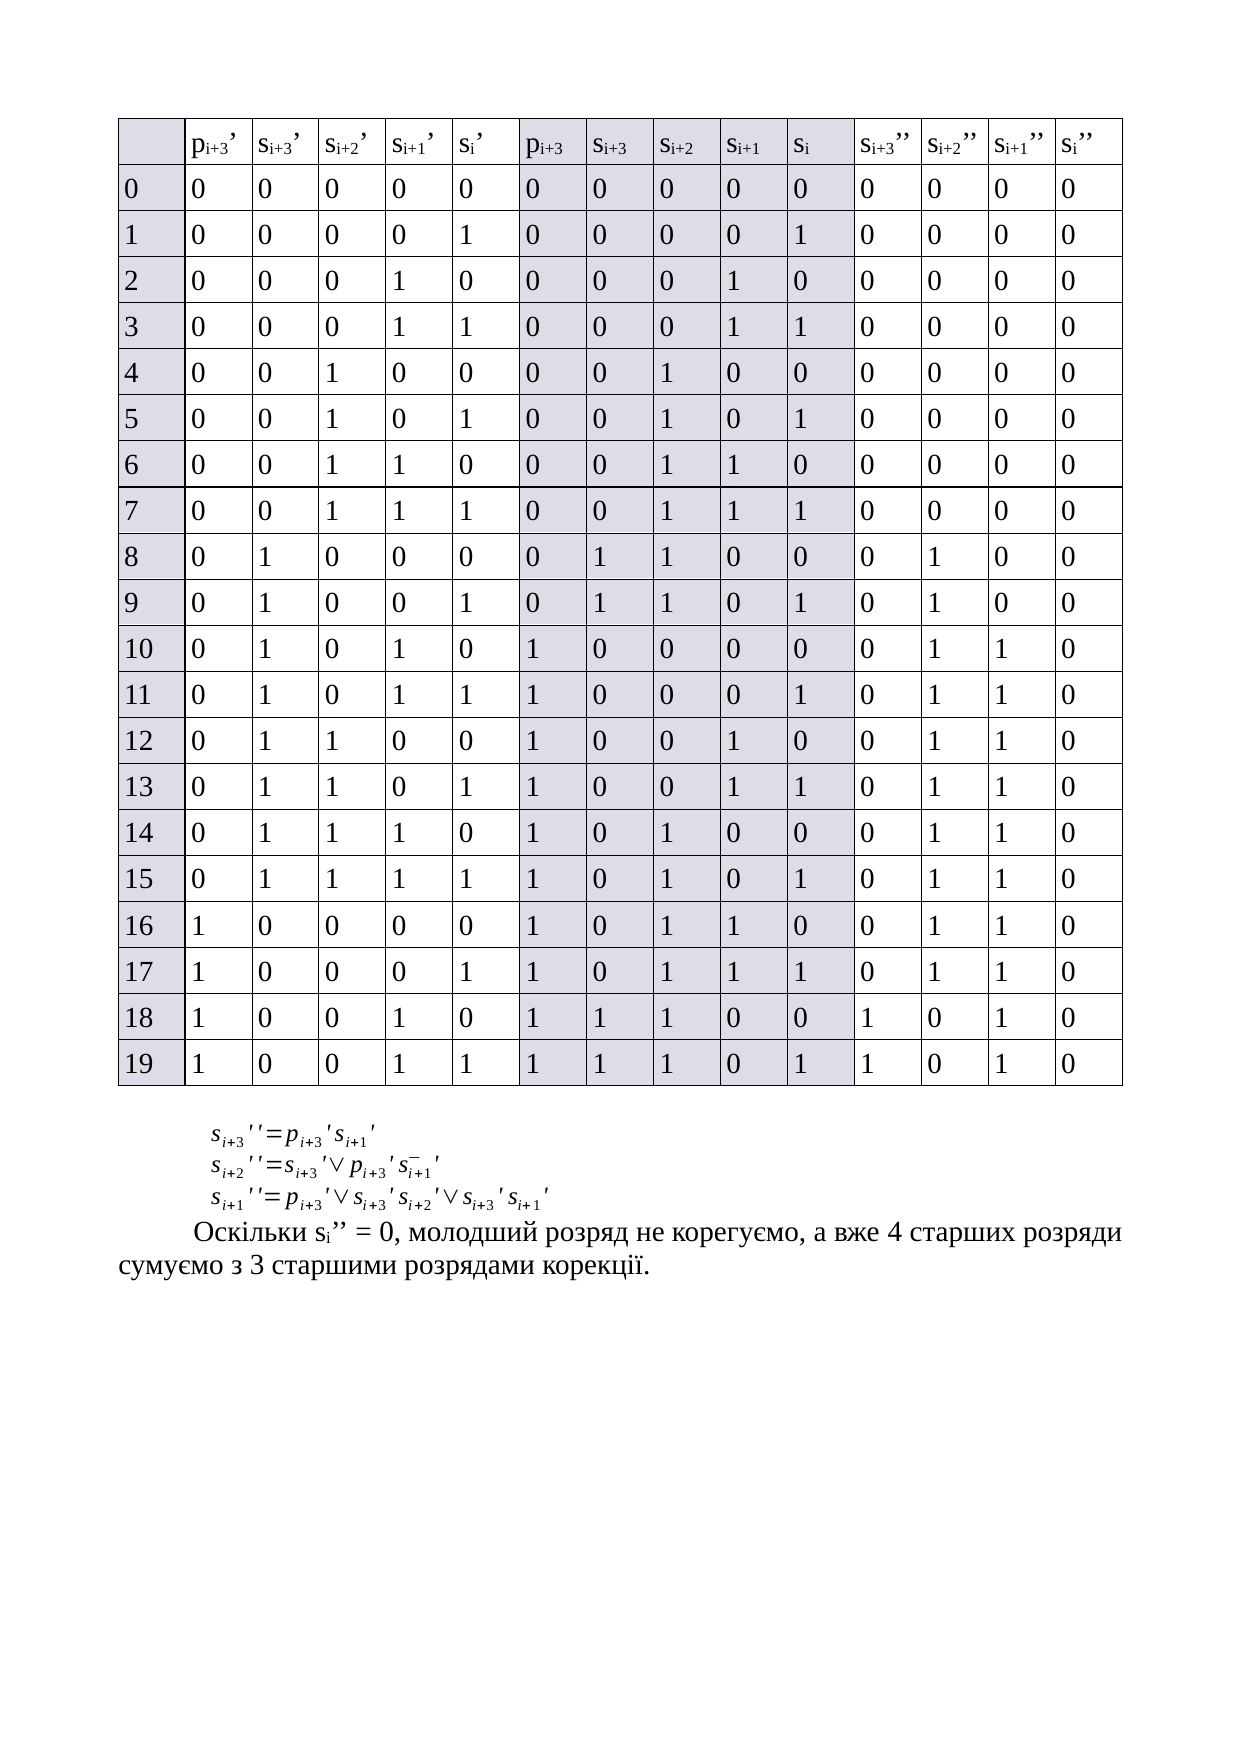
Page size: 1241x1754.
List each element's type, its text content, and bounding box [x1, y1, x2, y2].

table_cell 10 [119, 626, 184, 671]
table_cell 1 [186, 1040, 252, 1085]
table_cell 1 [721, 902, 787, 947]
table_cell 1 [654, 441, 720, 486]
table_cell 0 [386, 395, 452, 440]
table_cell 0 [587, 810, 653, 855]
table_cell 1 [186, 902, 252, 947]
table_cell 0 [253, 211, 318, 256]
table_cell 0 [587, 165, 653, 210]
table_cell 1 [386, 1040, 452, 1085]
table_cell 0 [253, 948, 318, 993]
table_cell 0 [788, 534, 854, 578]
table_cell 0 [453, 994, 519, 1039]
table_cell 0 [1056, 672, 1122, 717]
table_cell 0 [721, 534, 787, 578]
table_cell 1 [788, 211, 854, 256]
table_header si+3 [587, 119, 653, 164]
table_cell 0 [1056, 488, 1122, 532]
table_cell 0 [855, 626, 921, 671]
table_cell 0 [186, 672, 252, 717]
table_cell 0 [855, 165, 921, 210]
table_cell 0 [453, 902, 519, 947]
table_cell 0 [721, 211, 787, 256]
table_cell 0 [520, 211, 586, 256]
table_cell 0 [186, 303, 252, 348]
table_cell 0 [587, 948, 653, 993]
table_cell 0 [386, 718, 452, 763]
table_cell 0 [186, 165, 252, 210]
table_header pi+3’ [186, 119, 252, 164]
table_cell 0 [855, 718, 921, 763]
table_cell 1 [788, 856, 854, 901]
table_cell 1 [587, 534, 653, 578]
table_cell 0 [1056, 994, 1122, 1039]
table_cell 1 [386, 488, 452, 532]
table_cell 0 [1056, 534, 1122, 578]
table_cell 0 [186, 626, 252, 671]
table_cell 1 [453, 948, 519, 993]
table_cell 0 [386, 349, 452, 394]
table_cell 0 [253, 902, 318, 947]
table_cell 0 [453, 718, 519, 763]
table_cell 1 [654, 534, 720, 578]
table_cell 0 [922, 303, 988, 348]
table_cell 1 [989, 948, 1055, 993]
table_cell 0 [654, 718, 720, 763]
table_cell 0 [855, 948, 921, 993]
table_cell 0 [1056, 580, 1122, 624]
table_cell 2 [119, 257, 184, 302]
table_cell 4 [119, 349, 184, 394]
table_cell 0 [1056, 626, 1122, 671]
table_cell 0 [520, 488, 586, 532]
table_header si’ [453, 119, 519, 164]
table_cell 0 [654, 165, 720, 210]
table_cell 0 [386, 902, 452, 947]
table_cell 1 [319, 856, 385, 901]
table_cell 0 [855, 764, 921, 809]
table_cell 1 [654, 810, 720, 855]
table_cell 0 [922, 1040, 988, 1085]
table_cell 1 [520, 856, 586, 901]
table_cell 0 [788, 349, 854, 394]
table_cell 1 [520, 718, 586, 763]
table_cell 1 [922, 626, 988, 671]
table_cell 1 [654, 902, 720, 947]
table_header si [788, 119, 854, 164]
table_cell 1 [520, 672, 586, 717]
table_cell 1 [386, 994, 452, 1039]
table_cell 1 [654, 1040, 720, 1085]
table_cell 1 [453, 1040, 519, 1085]
table_cell 0 [386, 580, 452, 624]
table_cell 0 [788, 810, 854, 855]
table_cell 1 [922, 672, 988, 717]
table_cell 0 [721, 580, 787, 624]
table_cell 0 [386, 534, 452, 578]
table_cell 1 [788, 764, 854, 809]
table_cell 0 [989, 211, 1055, 256]
table_cell 0 [989, 441, 1055, 486]
table_cell 0 [186, 718, 252, 763]
table_cell 0 [453, 534, 519, 578]
table_cell 0 [319, 948, 385, 993]
table_cell 1 [453, 856, 519, 901]
table_cell 1 [253, 626, 318, 671]
table_cell 1 [587, 1040, 653, 1085]
table_cell 1 [520, 948, 586, 993]
table_cell 0 [319, 1040, 385, 1085]
table_cell 0 [186, 441, 252, 486]
table_cell 0 [989, 395, 1055, 440]
table_cell 0 [989, 257, 1055, 302]
table_cell 0 [587, 395, 653, 440]
table_header si+3’’ [855, 119, 921, 164]
table_cell 0 [453, 441, 519, 486]
table_header si+1’’ [989, 119, 1055, 164]
table_cell 1 [386, 810, 452, 855]
table_cell 0 [788, 441, 854, 486]
table_cell 0 [520, 165, 586, 210]
table_cell 0 [253, 395, 318, 440]
table_cell 12 [119, 718, 184, 763]
table_cell 1 [989, 672, 1055, 717]
table_cell 0 [319, 165, 385, 210]
table_cell 0 [319, 211, 385, 256]
table_cell 0 [587, 856, 653, 901]
table_cell 0 [1056, 902, 1122, 947]
table_cell 1 [989, 764, 1055, 809]
table_cell 0 [855, 672, 921, 717]
table_cell 0 [587, 257, 653, 302]
table_cell 0 [386, 165, 452, 210]
table_cell 1 [989, 902, 1055, 947]
table_cell 1 [453, 672, 519, 717]
table_cell 0 [788, 994, 854, 1039]
table_cell 1 [654, 349, 720, 394]
table_cell 1 [587, 994, 653, 1039]
table_cell 1 [922, 948, 988, 993]
table_cell 1 [721, 948, 787, 993]
table_header si+3’ [253, 119, 318, 164]
table_cell 8 [119, 534, 184, 578]
table_cell 0 [788, 165, 854, 210]
table_cell 0 [386, 764, 452, 809]
table_cell 0 [788, 718, 854, 763]
table_cell 0 [253, 994, 318, 1039]
table_cell 0 [721, 395, 787, 440]
table_cell 1 [253, 672, 318, 717]
table_cell 0 [855, 211, 921, 256]
table_cell 0 [788, 902, 854, 947]
table_cell 1 [989, 626, 1055, 671]
table_cell 17 [119, 948, 184, 993]
table_cell 1 [788, 948, 854, 993]
table_cell 1 [654, 856, 720, 901]
table_cell 1 [855, 1040, 921, 1085]
table_cell 0 [654, 626, 720, 671]
table_cell 6 [119, 441, 184, 486]
table_cell 0 [1056, 303, 1122, 348]
table_cell 0 [654, 257, 720, 302]
table_cell 1 [721, 764, 787, 809]
table_cell 1 [386, 626, 452, 671]
table_cell 0 [922, 349, 988, 394]
table_cell 0 [855, 580, 921, 624]
table_cell 0 [119, 165, 184, 210]
table_cell 1 [319, 764, 385, 809]
table_cell 0 [922, 395, 988, 440]
table_cell 0 [855, 303, 921, 348]
table_cell 1 [186, 948, 252, 993]
table_cell 1 [453, 580, 519, 624]
table_cell 9 [119, 580, 184, 624]
table_cell 0 [253, 349, 318, 394]
table_cell 0 [520, 580, 586, 624]
table_cell 1 [319, 349, 385, 394]
table_cell 0 [1056, 165, 1122, 210]
table_header si+2 [654, 119, 720, 164]
table_cell 0 [1056, 441, 1122, 486]
table_cell 1 [654, 948, 720, 993]
table_cell 0 [721, 856, 787, 901]
table_cell 1 [453, 211, 519, 256]
table_cell 0 [587, 488, 653, 532]
table_cell 0 [453, 165, 519, 210]
table_cell 0 [453, 626, 519, 671]
table_cell 1 [788, 488, 854, 532]
table_cell 1 [453, 488, 519, 532]
table_cell 1 [922, 810, 988, 855]
table_cell 1 [721, 303, 787, 348]
table_cell 0 [989, 165, 1055, 210]
table_header si+2’ [319, 119, 385, 164]
table_cell 7 [119, 488, 184, 532]
table_cell 0 [1056, 764, 1122, 809]
table_cell 0 [855, 488, 921, 532]
table_cell 0 [253, 1040, 318, 1085]
table_cell 0 [587, 764, 653, 809]
table_cell 1 [119, 211, 184, 256]
table_cell 0 [922, 257, 988, 302]
table_cell 1 [253, 718, 318, 763]
table_cell 1 [654, 488, 720, 532]
table_cell 0 [587, 211, 653, 256]
table_cell 1 [989, 1040, 1055, 1085]
table_cell 1 [855, 994, 921, 1039]
table_cell 1 [654, 395, 720, 440]
table_cell 1 [253, 764, 318, 809]
table_cell 0 [587, 303, 653, 348]
table_cell 0 [654, 211, 720, 256]
table_cell 1 [386, 856, 452, 901]
table_cell 0 [186, 395, 252, 440]
table_cell 1 [721, 488, 787, 532]
table_cell 1 [386, 441, 452, 486]
table_header si+2’’ [922, 119, 988, 164]
table_cell 0 [253, 488, 318, 532]
table_cell 1 [989, 994, 1055, 1039]
table_cell 1 [788, 395, 854, 440]
table_cell 0 [788, 257, 854, 302]
table_cell 0 [319, 257, 385, 302]
table_cell 1 [520, 626, 586, 671]
table_cell 1 [386, 303, 452, 348]
table_cell 1 [319, 441, 385, 486]
table_cell 0 [989, 534, 1055, 578]
table_cell 0 [253, 303, 318, 348]
table_cell 0 [587, 349, 653, 394]
table_cell 1 [721, 257, 787, 302]
table_cell 16 [119, 902, 184, 947]
table_cell 1 [453, 764, 519, 809]
table_cell 13 [119, 764, 184, 809]
table_cell 0 [520, 441, 586, 486]
table_cell 0 [186, 764, 252, 809]
table_cell 1 [922, 764, 988, 809]
table_cell 1 [520, 902, 586, 947]
table_cell 19 [119, 1040, 184, 1085]
table_cell 1 [253, 580, 318, 624]
table_cell 0 [855, 534, 921, 578]
table_cell 0 [1056, 211, 1122, 256]
table_cell 0 [721, 810, 787, 855]
table_cell 1 [319, 395, 385, 440]
table_cell 1 [989, 718, 1055, 763]
table_cell 0 [253, 257, 318, 302]
table_cell 0 [1056, 810, 1122, 855]
table_cell 1 [922, 534, 988, 578]
table_cell 1 [587, 580, 653, 624]
table_cell 0 [1056, 349, 1122, 394]
table_cell 0 [989, 488, 1055, 532]
table_cell 0 [1056, 948, 1122, 993]
table_cell 15 [119, 856, 184, 901]
table_cell 1 [788, 580, 854, 624]
table_cell 0 [453, 810, 519, 855]
table_cell 0 [319, 994, 385, 1039]
table_cell 1 [989, 810, 1055, 855]
table_cell 0 [1056, 1040, 1122, 1085]
table_cell 1 [520, 994, 586, 1039]
table_cell 0 [989, 303, 1055, 348]
table_cell 0 [855, 856, 921, 901]
table_cell 1 [520, 810, 586, 855]
table_cell 0 [253, 441, 318, 486]
table_cell 0 [855, 902, 921, 947]
table_cell 1 [319, 810, 385, 855]
table_cell 0 [989, 349, 1055, 394]
table_cell 0 [1056, 257, 1122, 302]
table_header si+1’ [386, 119, 452, 164]
table_cell 0 [855, 257, 921, 302]
table_cell 0 [855, 810, 921, 855]
table_cell 1 [922, 580, 988, 624]
table_cell 0 [186, 580, 252, 624]
table_cell 0 [319, 902, 385, 947]
table_cell 14 [119, 810, 184, 855]
table_cell 0 [587, 441, 653, 486]
table_cell 0 [1056, 395, 1122, 440]
table_cell 0 [186, 257, 252, 302]
table_header si’’ [1056, 119, 1122, 164]
table_cell 0 [922, 441, 988, 486]
table_cell 0 [186, 488, 252, 532]
table_cell 1 [721, 718, 787, 763]
table_cell 1 [520, 1040, 586, 1085]
table_header si+1 [721, 119, 787, 164]
table_cell 1 [319, 488, 385, 532]
table_cell 0 [1056, 718, 1122, 763]
table_cell 0 [520, 534, 586, 578]
table_cell 0 [453, 349, 519, 394]
table_cell 0 [587, 672, 653, 717]
table_cell 1 [788, 672, 854, 717]
table_cell 0 [186, 856, 252, 901]
table_cell 0 [186, 211, 252, 256]
table_cell 0 [1056, 856, 1122, 901]
table_cell 1 [253, 856, 318, 901]
table_cell 1 [520, 764, 586, 809]
table_cell 0 [721, 165, 787, 210]
table_cell 0 [186, 810, 252, 855]
table_cell 0 [654, 764, 720, 809]
table_cell 1 [721, 441, 787, 486]
table_cell 1 [654, 994, 720, 1039]
table_cell 1 [453, 303, 519, 348]
table_cell 0 [386, 211, 452, 256]
table_cell 1 [922, 718, 988, 763]
table_cell 0 [319, 626, 385, 671]
table_cell 1 [186, 994, 252, 1039]
table_cell 0 [721, 994, 787, 1039]
table_cell 0 [721, 349, 787, 394]
table_cell 0 [788, 626, 854, 671]
table_cell 0 [319, 672, 385, 717]
table_cell 0 [654, 672, 720, 717]
table_cell 0 [453, 257, 519, 302]
table_cell 0 [922, 994, 988, 1039]
table_header pi+3 [520, 119, 586, 164]
table_cell 1 [453, 395, 519, 440]
table_cell 0 [922, 165, 988, 210]
table_cell 3 [119, 303, 184, 348]
table_cell 1 [788, 303, 854, 348]
table_cell 0 [253, 165, 318, 210]
table_cell 0 [721, 626, 787, 671]
table_cell 0 [520, 349, 586, 394]
table_cell 1 [386, 257, 452, 302]
table_cell 1 [654, 580, 720, 624]
table_cell 1 [253, 810, 318, 855]
table_cell 5 [119, 395, 184, 440]
table_cell 0 [587, 626, 653, 671]
table_cell 1 [253, 534, 318, 578]
table_cell 0 [520, 257, 586, 302]
table_cell 0 [319, 580, 385, 624]
table_header [119, 119, 184, 164]
table_cell 0 [989, 580, 1055, 624]
table_cell 0 [721, 672, 787, 717]
table_cell 0 [922, 211, 988, 256]
text Оскільки si’’ = 0, молодший розряд не корегуємо, а вже 4 старших розряди сумуємо з 3 старшими розрядами корекції. [118, 1214, 1122, 1281]
table_cell 1 [386, 672, 452, 717]
table_cell 0 [319, 534, 385, 578]
table_cell 0 [922, 488, 988, 532]
table_cell 0 [186, 349, 252, 394]
table_cell 1 [922, 856, 988, 901]
table_cell 0 [587, 902, 653, 947]
table_cell 0 [587, 718, 653, 763]
table_cell 1 [989, 856, 1055, 901]
table_cell 18 [119, 994, 184, 1039]
table_cell 1 [922, 902, 988, 947]
table_cell 0 [855, 349, 921, 394]
table_cell 0 [855, 441, 921, 486]
table_cell 1 [319, 718, 385, 763]
table_cell 0 [654, 303, 720, 348]
table_cell 0 [186, 534, 252, 578]
table_cell 0 [721, 1040, 787, 1085]
table_cell 11 [119, 672, 184, 717]
table_cell 0 [386, 948, 452, 993]
table_cell 0 [319, 303, 385, 348]
table_cell 0 [520, 303, 586, 348]
table_cell 1 [788, 1040, 854, 1085]
table_cell 0 [520, 395, 586, 440]
table_cell 0 [855, 395, 921, 440]
